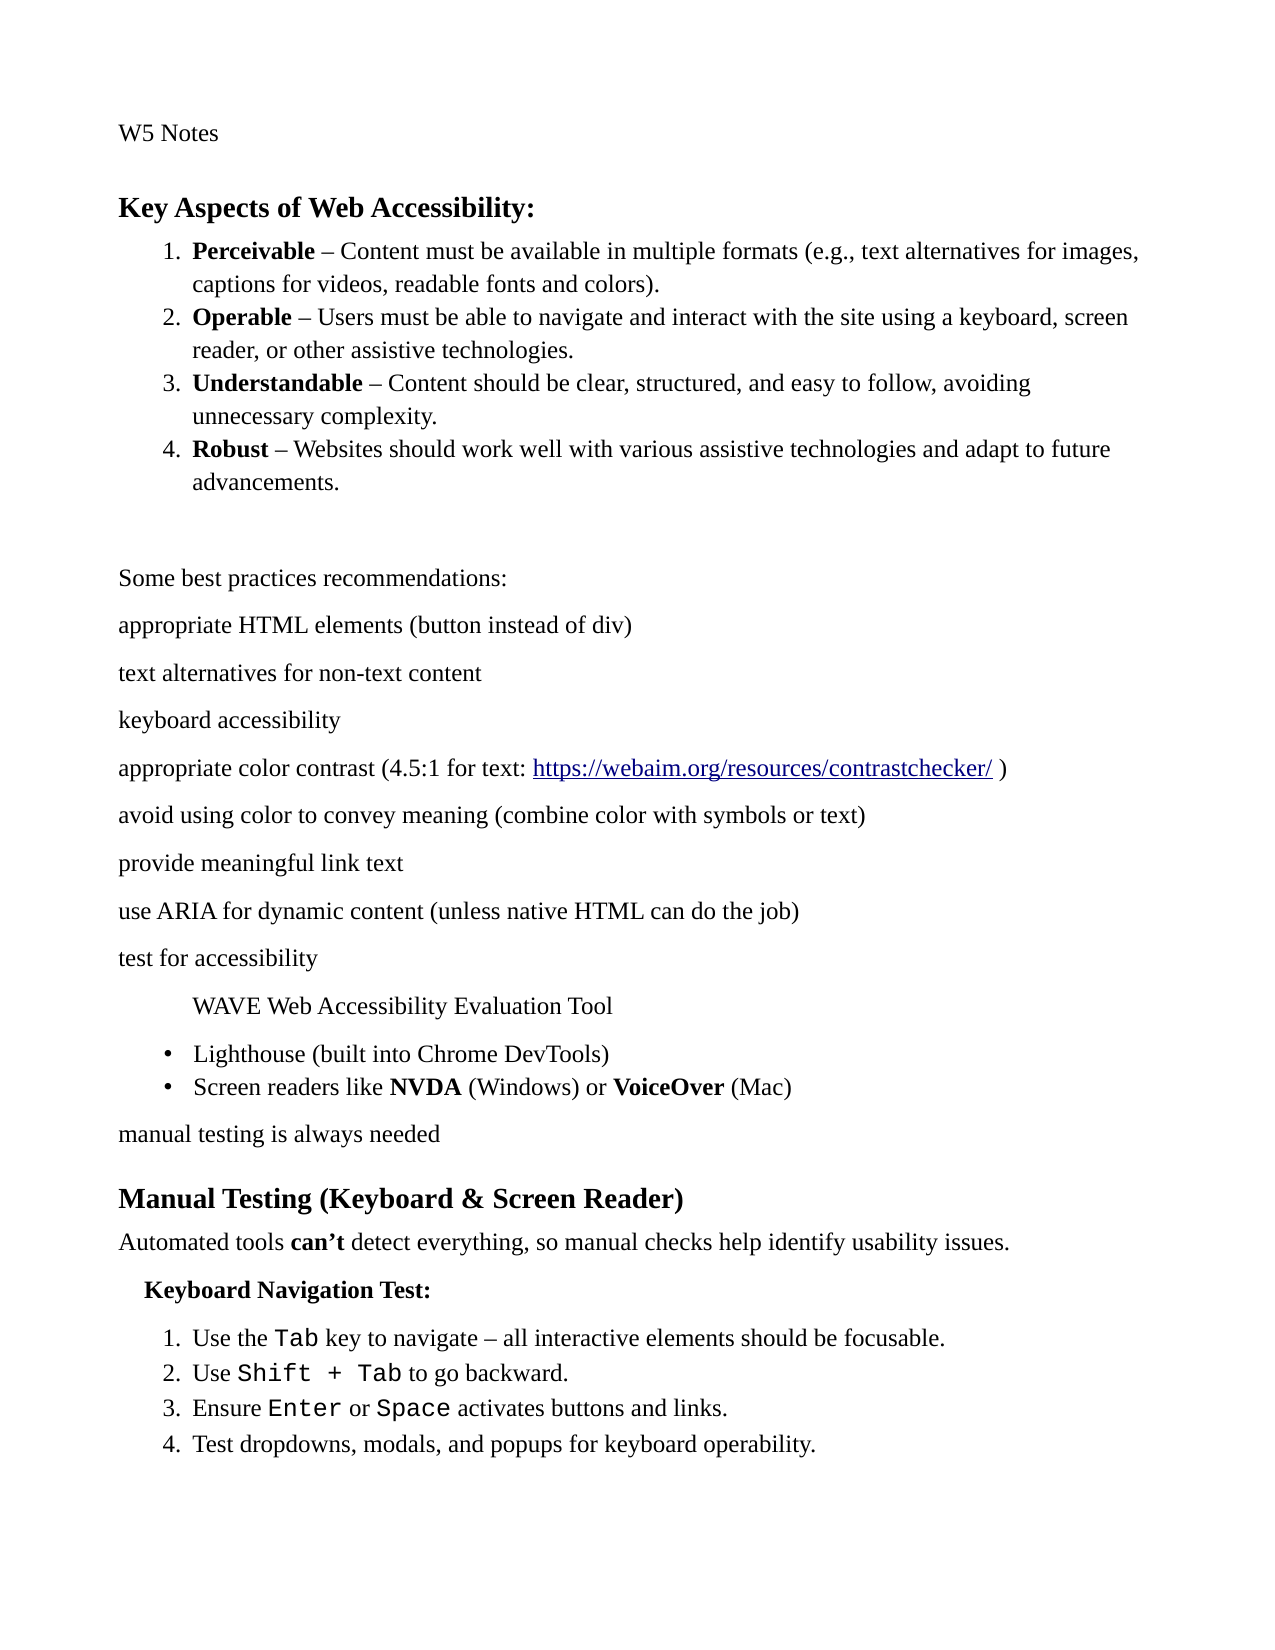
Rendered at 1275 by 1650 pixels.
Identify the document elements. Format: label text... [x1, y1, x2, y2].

text Some best practices recommendations: [118, 563, 1157, 591]
text use ARIA for dynamic content (unless native HTML can do the job) [118, 896, 1157, 924]
list Use the Tab key to navigate – all interactive elements should be focusable. [162, 1323, 1157, 1353]
text appropriate color contrast (4.5:1 for text: https://webaim.org/resources/contrastchecker/ ) [118, 753, 1157, 782]
list Understandable – Content should be clear, structured, and easy to follow, avoiding unnecessary complexity. [162, 368, 1157, 430]
text text alternatives for non-text content [118, 658, 1157, 687]
list Ensure Enter or Space activates buttons and links. [162, 1393, 1157, 1424]
text WAVE Web Accessibility Evaluation Tool [118, 991, 1157, 1020]
text provide meaningful link text [118, 848, 1157, 877]
text W5 Notes [118, 118, 1157, 147]
list Perceivable – Content must be available in multiple formats (e.g., text alternatives for images, captions for videos, readable fonts and colors). [162, 236, 1157, 298]
subtitle Manual Testing (Keyboard & Screen Reader) [118, 1181, 1157, 1215]
text avoid using color to convey meaning (combine color with symbols or text) [118, 801, 1157, 829]
text test for accessibility [118, 943, 1157, 972]
text appropriate HTML elements (button instead of div) [118, 610, 1157, 639]
list Use Shift + Tab to go backward. [162, 1358, 1157, 1389]
list Robust – Websites should work well with various assistive technologies and adapt to future advancements. [162, 434, 1157, 496]
text ✅ Keyboard Navigation Test: [118, 1275, 1157, 1304]
list Operable – Users must be able to navigate and interact with the site using a keyboard, screen reader, or other assistive technologies. [162, 302, 1157, 364]
text manual testing is always needed [118, 1119, 1157, 1148]
text Automated tools can’t detect everything, so manual checks help identify usability issues. [118, 1227, 1157, 1256]
list Lighthouse (built into Chrome DevTools) [164, 1039, 1157, 1067]
list Test dropdowns, modals, and popups for keyboard operability. [162, 1429, 1157, 1458]
subtitle Key Aspects of Web Accessibility: [118, 190, 1157, 224]
list Screen readers like NVDA (Windows) or VoiceOver (Mac) [164, 1072, 1157, 1100]
text keyboard accessibility [118, 705, 1157, 734]
